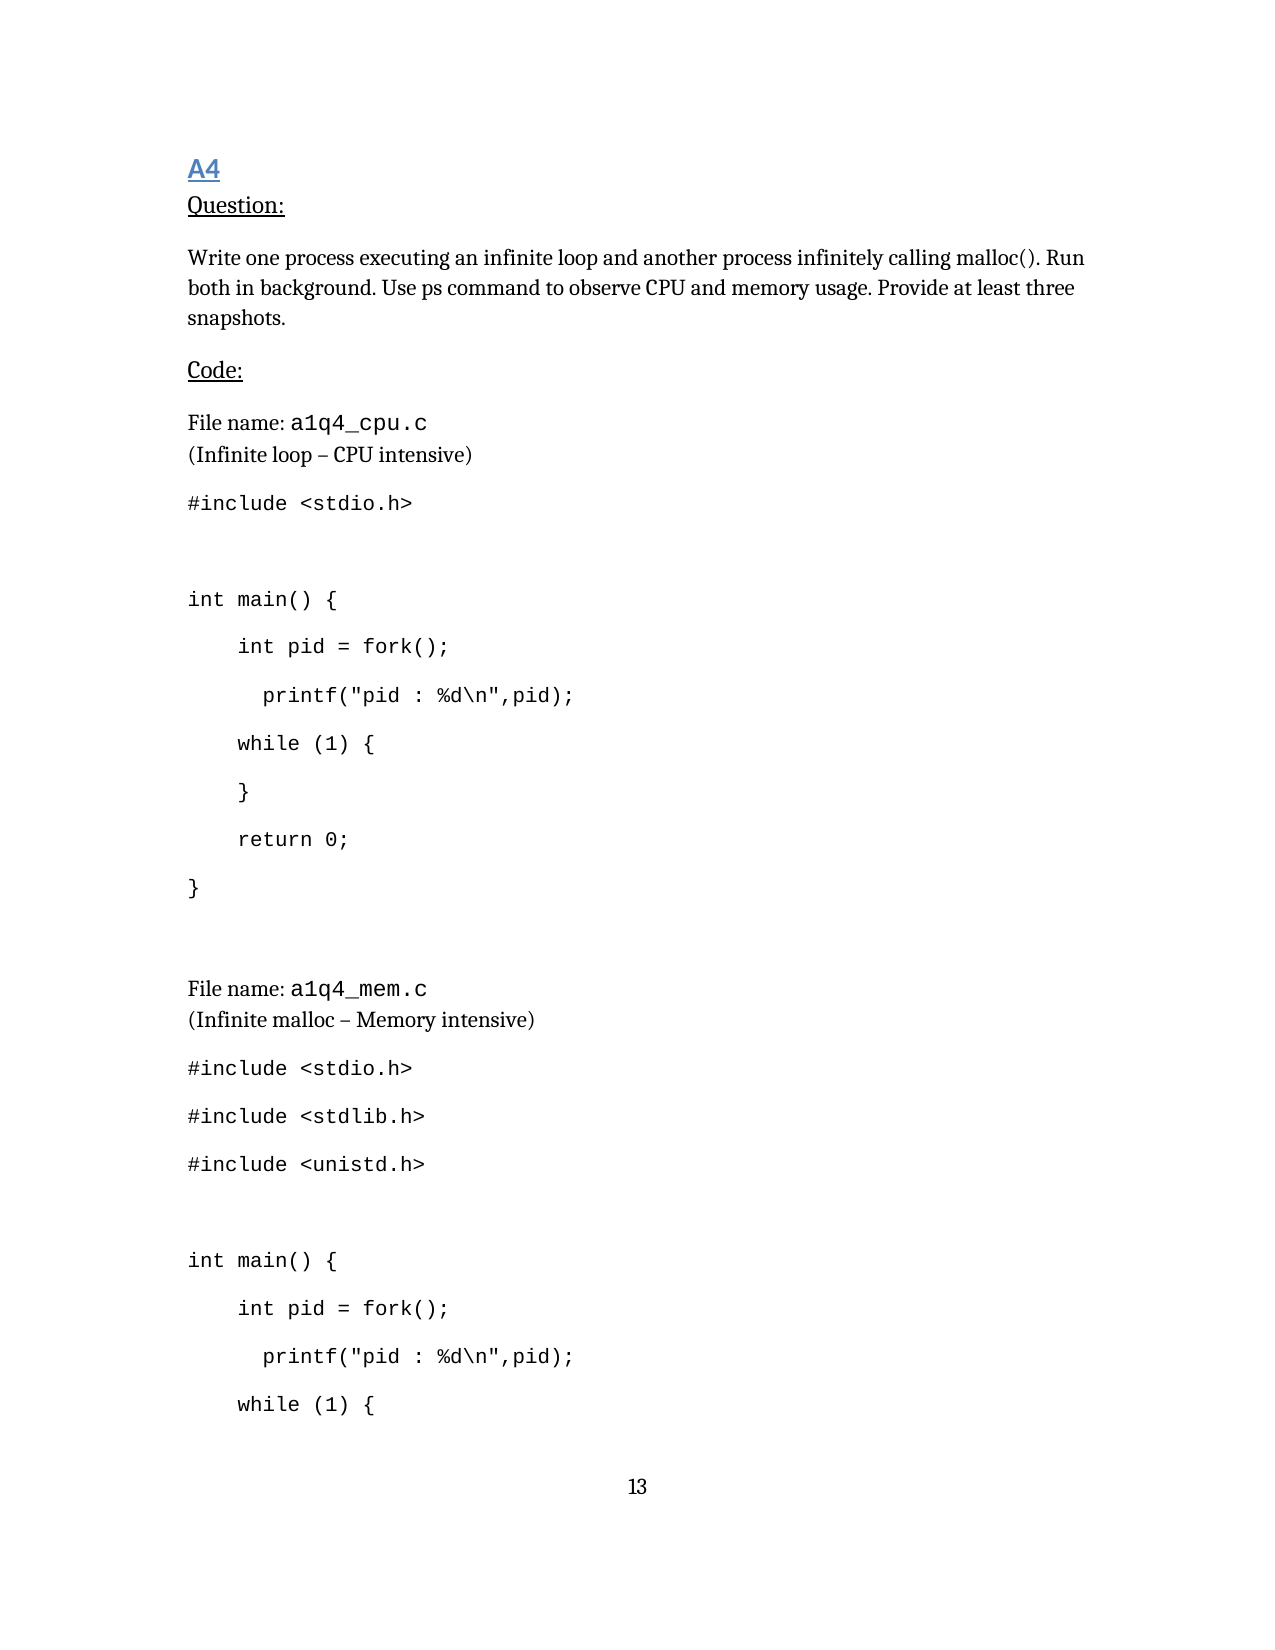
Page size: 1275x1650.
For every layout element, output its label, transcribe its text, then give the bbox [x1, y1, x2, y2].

text while (1) { [187, 1394, 1087, 1418]
text int pid = fork(); [187, 637, 1087, 660]
text File name: a1q4_cpu.c (Infinite loop – CPU intensive) [187, 410, 1087, 468]
text #include <unistd.h> [187, 1154, 1087, 1178]
text int main() { [187, 1250, 1087, 1274]
text Code: [187, 356, 1087, 385]
subtitle A4 [187, 150, 1087, 186]
text #include <stdio.h> [187, 492, 1087, 516]
text #include <stdio.h> [187, 1058, 1087, 1082]
text while (1) { [187, 733, 1087, 756]
text Write one process executing an infinite loop and another process infinitely calling malloc(). Run both in background. Use ps command to observe CPU and memory usage. Provide at least three snapshots. [187, 245, 1087, 332]
text } [187, 781, 1087, 804]
text return 0; [187, 829, 1087, 852]
text int pid = fork(); [187, 1298, 1087, 1322]
text printf("pid : %d\n",pid); [187, 684, 1087, 708]
text Question: [187, 191, 1087, 220]
text int main() { [187, 588, 1087, 612]
text File name: a1q4_mem.c (Infinite malloc – Memory intensive) [187, 976, 1087, 1033]
text } [187, 877, 1087, 900]
text printf("pid : %d\n",pid); [187, 1346, 1087, 1370]
text #include <stdlib.h> [187, 1106, 1087, 1130]
